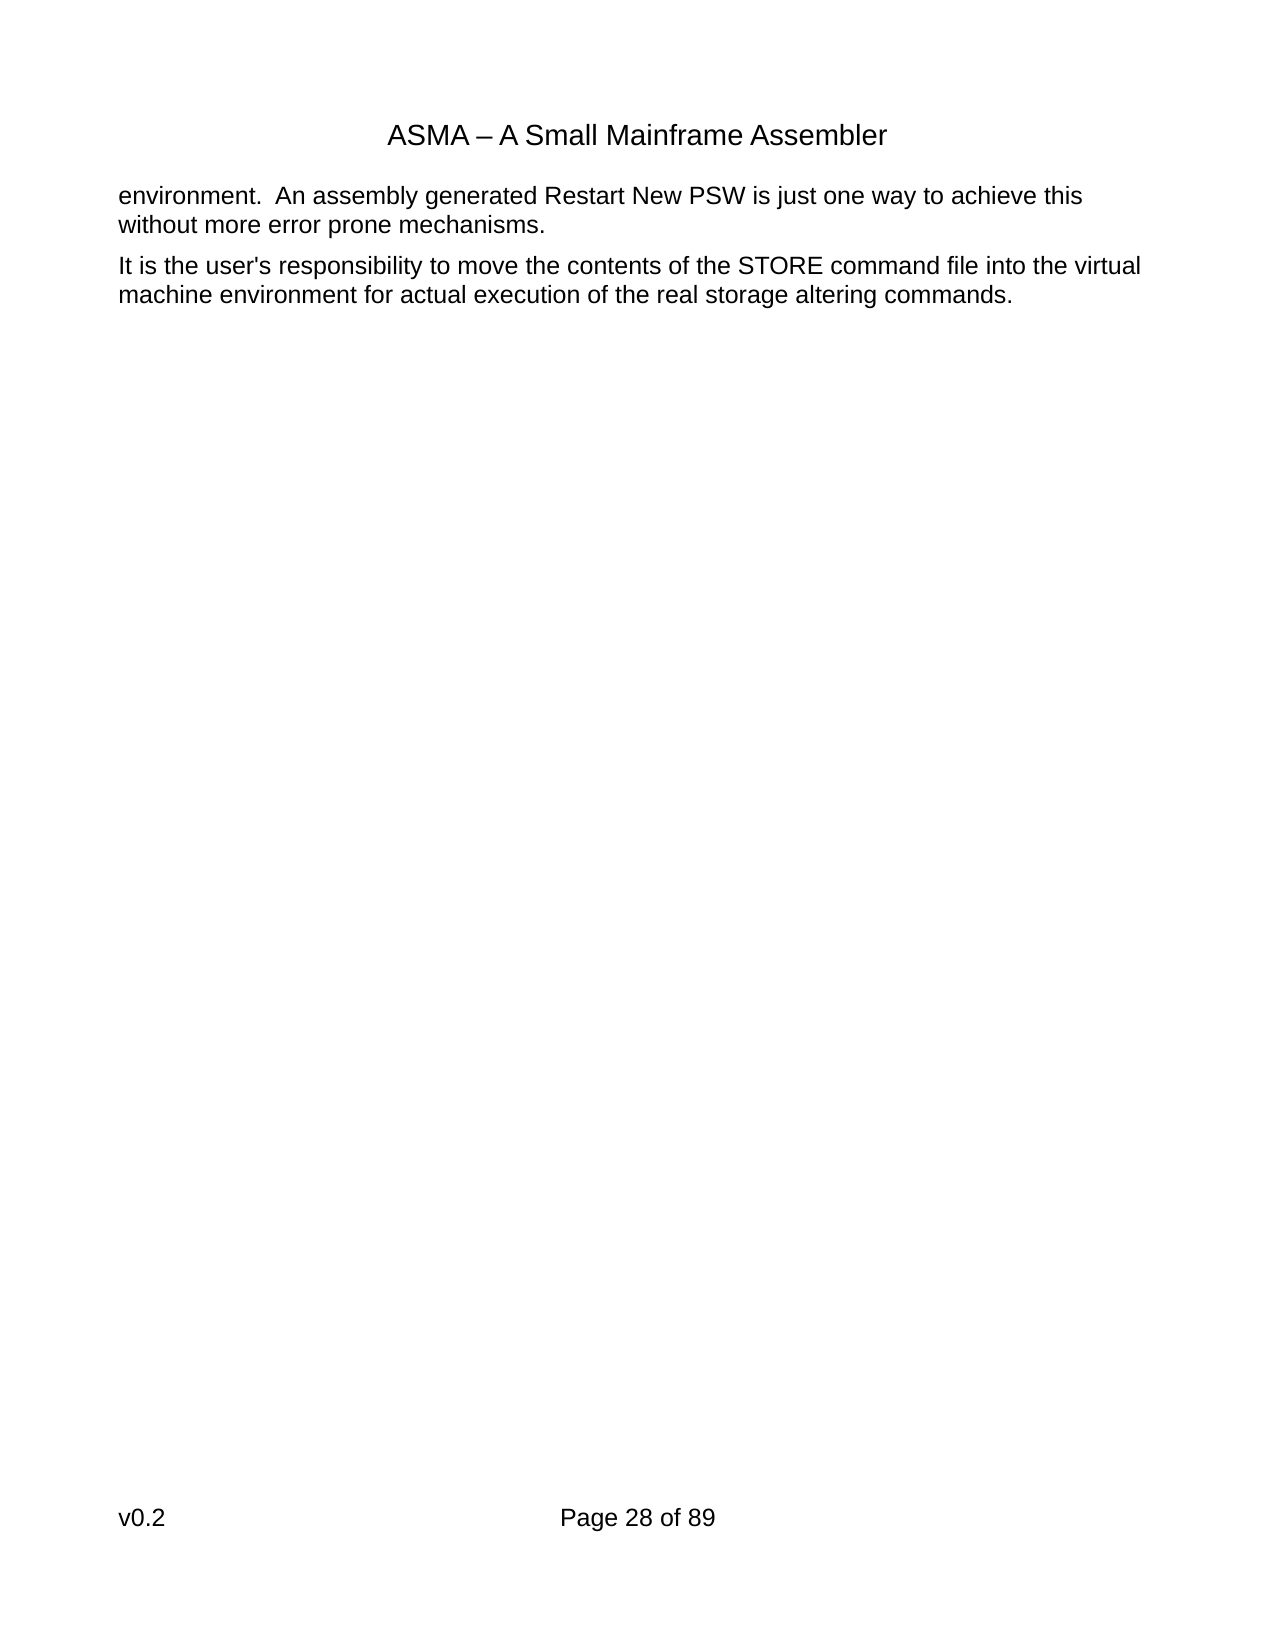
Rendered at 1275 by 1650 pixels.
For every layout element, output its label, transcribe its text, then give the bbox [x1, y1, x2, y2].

text environment. An assembly generated Restart New PSW is just one way to achieve this without more error prone mechanisms. [118, 181, 1157, 239]
text It is the user's responsibility to move the contents of the STORE command file into the virtual machine environment for actual execution of the real storage altering commands. [118, 251, 1157, 309]
